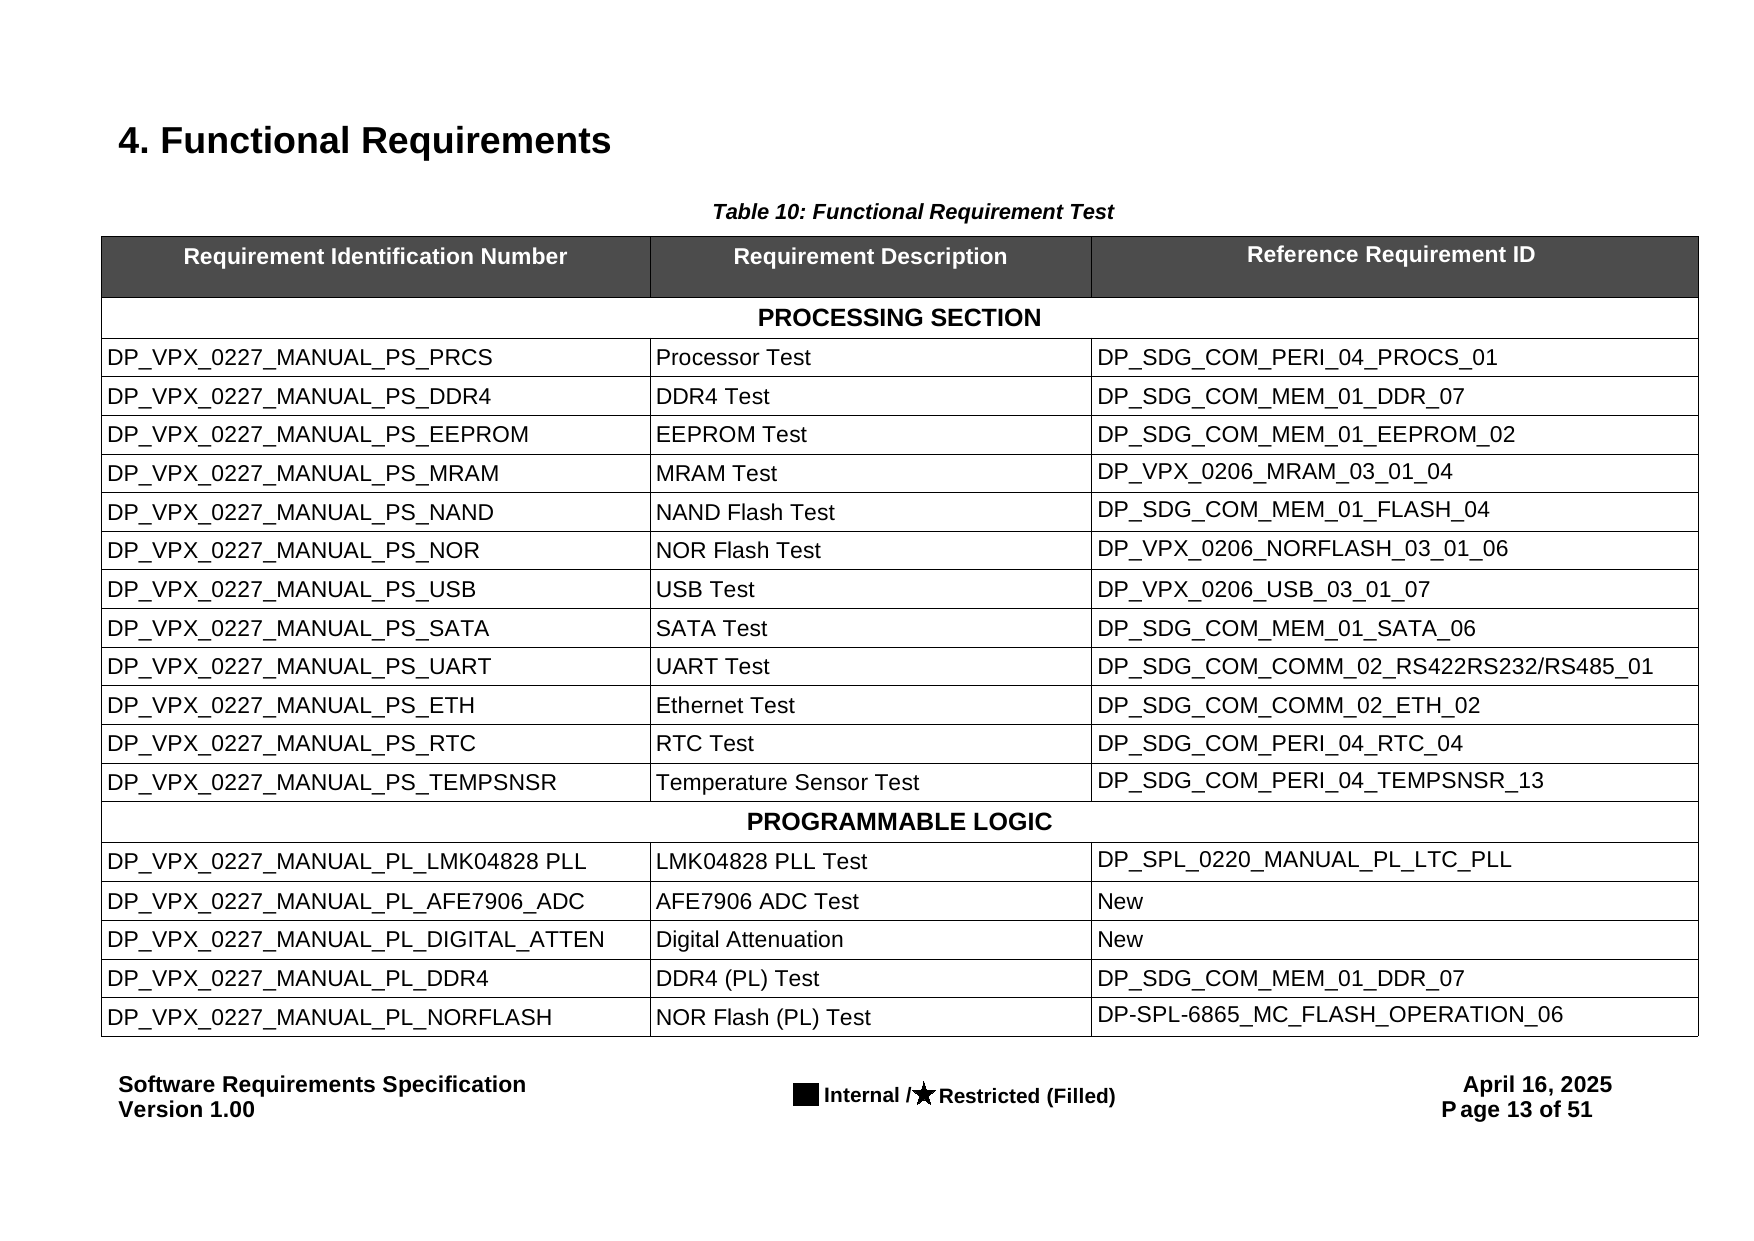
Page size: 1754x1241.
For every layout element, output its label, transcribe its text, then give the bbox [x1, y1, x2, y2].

table_cell DP_VPX_0227_MANUAL_PS_PRCS [102, 339, 650, 376]
table_cell DP_VPX_0227_MANUAL_PS_USB [102, 570, 650, 608]
table_cell New [1092, 882, 1698, 920]
table_cell DP_VPX_0227_MANUAL_PS_EEPROM [102, 416, 650, 453]
table_cell DP_VPX_0227_MANUAL_PS_DDR4 [102, 377, 650, 415]
table_cell SATA Test [651, 609, 1091, 647]
table_cell New [1092, 921, 1698, 958]
table_cell DP_VPX_0227_MANUAL_PS_NOR [102, 532, 650, 569]
table_cell EEPROM Test [651, 416, 1091, 453]
table_cell DP_SDG_COM_MEM_01_DDR_07 [1092, 377, 1698, 415]
table_cell DP_VPX_0227_MANUAL_PS_ETH [102, 686, 650, 724]
table_cell DP_SDG_COM_COMM_02_RS422RS232/RS485_01 [1092, 648, 1698, 685]
table_cell Temperature Sensor Test [651, 764, 1091, 801]
table_cell DP_SDG_COM_MEM_01_FLASH_04 [1092, 493, 1698, 531]
table_cell DP_VPX_0227_MANUAL_PL_DDR4 [102, 960, 650, 997]
table_cell DP_SDG_COM_MEM_01_SATA_06 [1092, 609, 1698, 647]
table_cell Digital Attenuation [651, 921, 1091, 958]
table_cell DP_SPL_0220_MANUAL_PL_LTC_PLL [1092, 843, 1698, 881]
table_cell DP_VPX_0227_MANUAL_PS_SATA [102, 609, 650, 647]
table_cell USB Test [651, 570, 1091, 608]
table_cell DP_VPX_0227_MANUAL_PS_MRAM [102, 455, 650, 492]
table_cell Processor Test [651, 339, 1091, 376]
table_cell DP_SDG_COM_PERI_04_TEMPSNSR_13 [1092, 764, 1698, 801]
table_cell DDR4 (PL) Test [651, 960, 1091, 997]
table_cell NOR Flash (PL) Test [651, 998, 1091, 1036]
table_cell DP_VPX_0227_MANUAL_PL_NORFLASH [102, 998, 650, 1036]
table_cell NOR Flash Test [651, 532, 1091, 569]
list Table 10: Functional Requirement Test [156, 199, 1635, 224]
table_cell NAND Flash Test [651, 493, 1091, 531]
table_cell DDR4 Test [651, 377, 1091, 415]
table_cell DP_VPX_0227_MANUAL_PL_DIGITAL_ATTEN [102, 921, 650, 958]
table_cell DP_SDG_COM_MEM_01_DDR_07 [1092, 960, 1698, 997]
table_header Requirement Description [651, 237, 1091, 297]
table_cell DP_VPX_0206_NORFLASH_03_01_06 [1092, 532, 1698, 569]
table_cell MRAM Test [651, 455, 1091, 492]
subtitle Functional Requirements [118, 118, 1635, 161]
table_cell DP_VPX_0227_MANUAL_PL_AFE7906_ADC [102, 882, 650, 920]
table_header Reference Requirement ID [1092, 237, 1698, 297]
table_cell Ethernet Test [651, 686, 1091, 724]
table_cell DP-SPL-6865_MC_FLASH_OPERATION_06 [1092, 998, 1698, 1036]
table_cell UART Test [651, 648, 1091, 685]
table_cell AFE7906 ADC Test [651, 882, 1091, 920]
table_cell DP_SDG_COM_PERI_04_RTC_04 [1092, 725, 1698, 763]
table_cell DP_SDG_COM_MEM_01_EEPROM_02 [1092, 416, 1698, 453]
table_cell LMK04828 PLL Test [651, 843, 1091, 881]
table_cell RTC Test [651, 725, 1091, 763]
table_cell DP_VPX_0227_MANUAL_PS_TEMPSNSR [102, 764, 650, 801]
table_cell PROCESSING SECTION [102, 298, 1698, 337]
table_cell DP_SDG_COM_COMM_02_ETH_02 [1092, 686, 1698, 724]
table_cell PROGRAMMABLE LOGIC [102, 802, 1698, 842]
table_cell DP_VPX_0227_MANUAL_PS_NAND [102, 493, 650, 531]
table_cell DP_VPX_0206_USB_03_01_07 [1092, 570, 1698, 608]
table_cell DP_VPX_0227_MANUAL_PS_UART [102, 648, 650, 685]
table_cell DP_VPX_0206_MRAM_03_01_04 [1092, 455, 1698, 492]
table_cell DP_VPX_0227_MANUAL_PS_RTC [102, 725, 650, 763]
table_cell DP_VPX_0227_MANUAL_PL_LMK04828 PLL [102, 843, 650, 881]
table_cell DP_SDG_COM_PERI_04_PROCS_01 [1092, 339, 1698, 376]
table_header Requirement Identification Number [102, 237, 650, 297]
